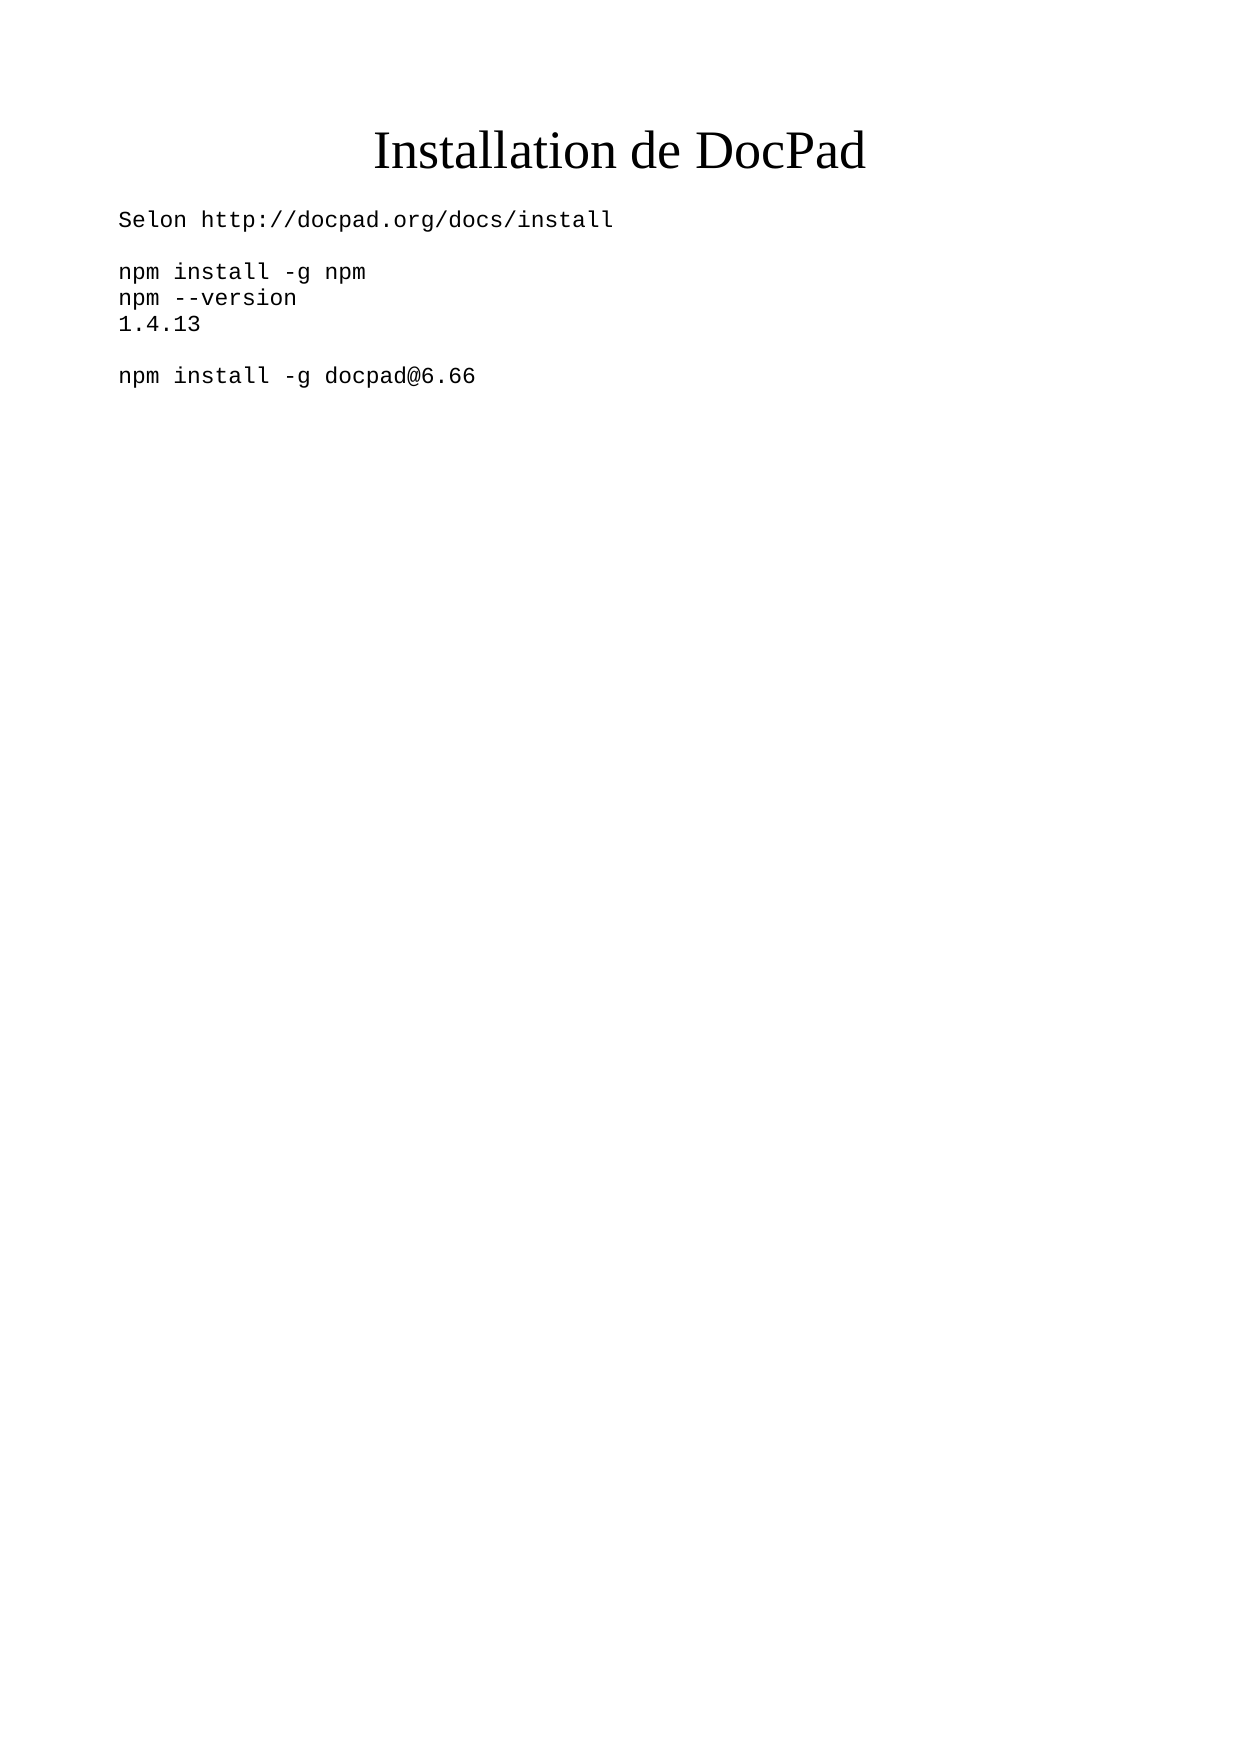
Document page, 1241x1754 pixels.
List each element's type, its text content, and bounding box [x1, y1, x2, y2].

text npm install -g npm [118, 261, 1122, 287]
text Selon http://docpad.org/docs/install [118, 209, 1122, 235]
text 1.4.13 [118, 312, 1122, 338]
text npm --version [118, 287, 1122, 312]
text npm install -g docpad@6.66 [118, 364, 1122, 390]
text Installation de DocPad [118, 118, 1122, 180]
